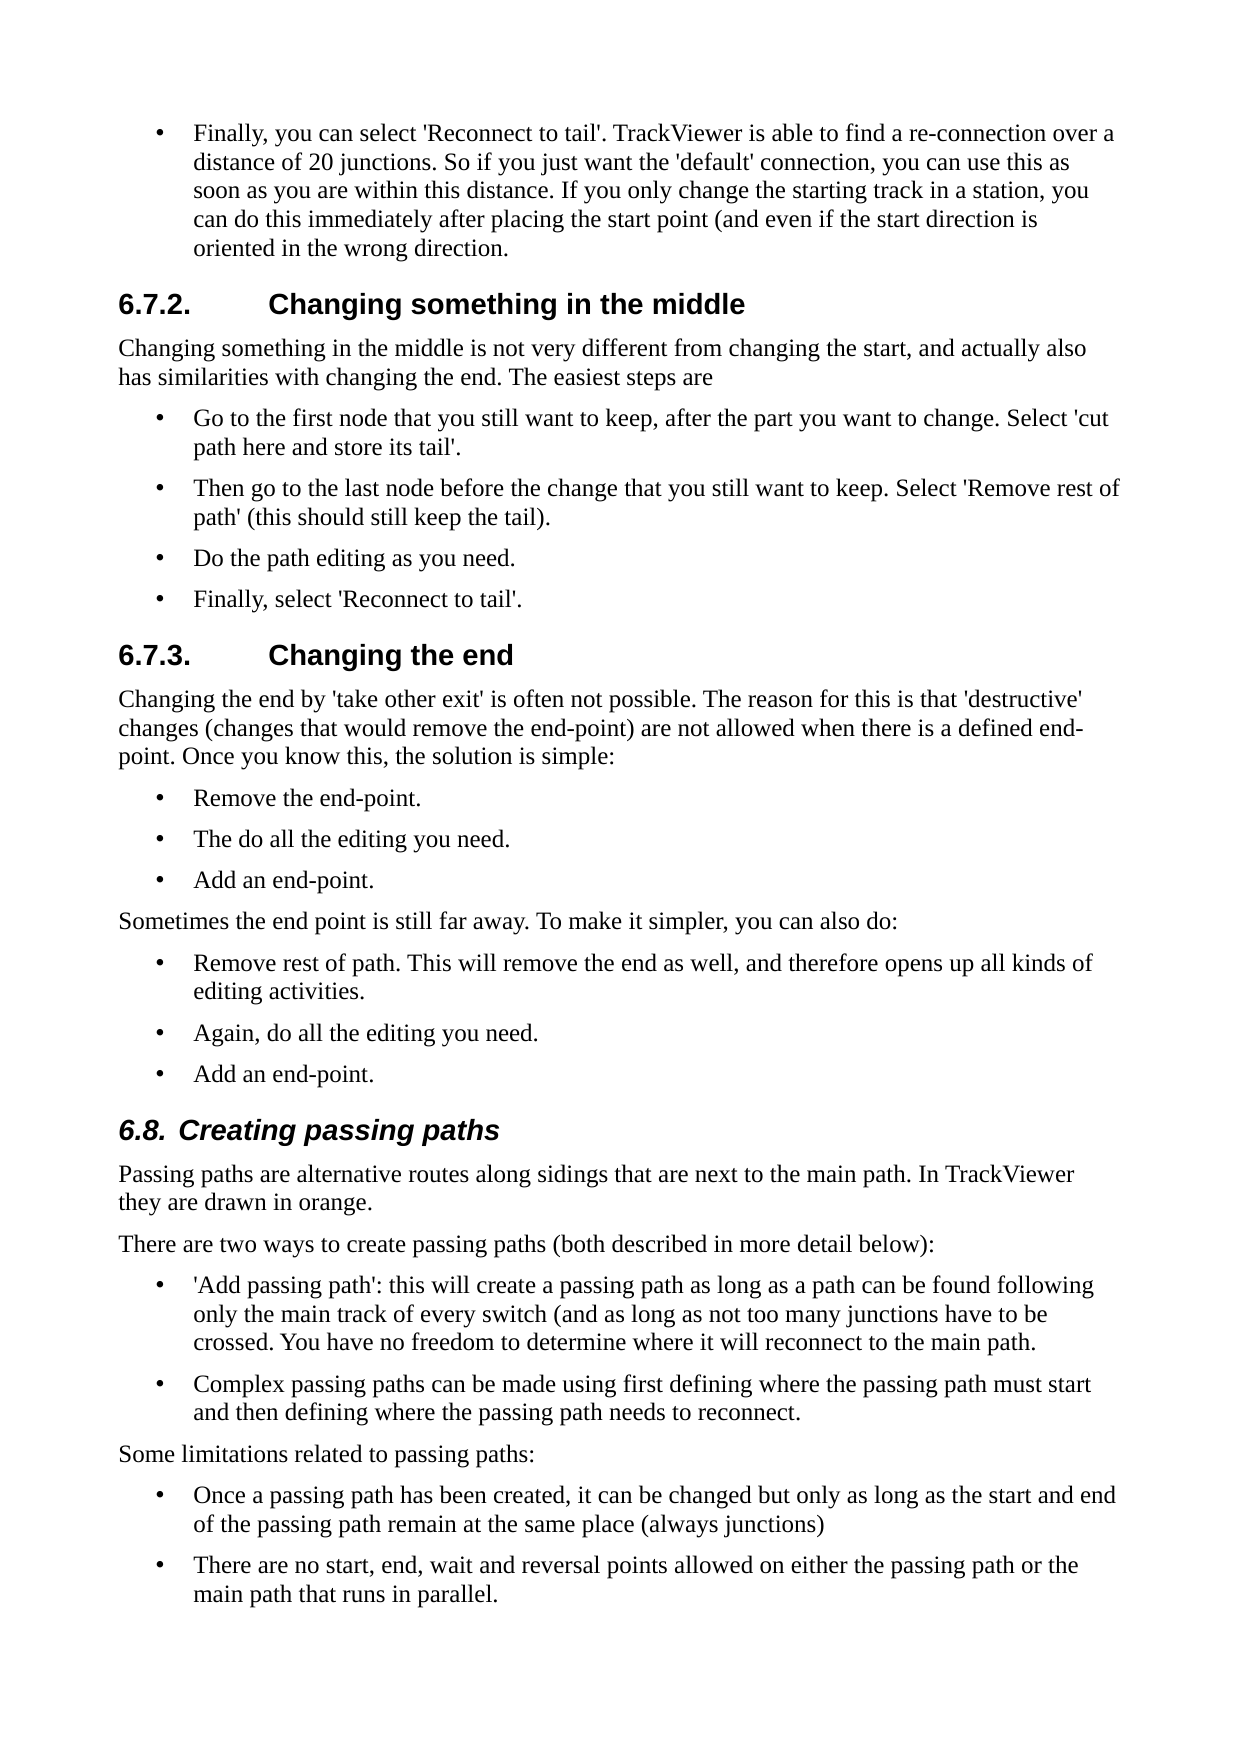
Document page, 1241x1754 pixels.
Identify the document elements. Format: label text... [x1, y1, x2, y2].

list Remove the end-point. [156, 783, 1122, 811]
list Go to the first node that you still want to keep, after the part you want to change. Select 'cut path here and store its tail'. [156, 403, 1122, 460]
list Once a passing path has been created, it can be changed but only as long as the start and end of the passing path remain at the same place (always junctions) [156, 1480, 1122, 1537]
subtitle Creating passing paths [118, 1113, 1122, 1146]
text Changing something in the middle is not very different from changing the start, and actually also has similarities with changing the end. The easiest steps are [118, 333, 1122, 390]
list There are no start, end, wait and reversal points allowed on either the passing path or the main path that runs in parallel. [156, 1550, 1122, 1607]
text There are two ways to create passing paths (both described in more detail below): [118, 1229, 1122, 1257]
text Passing paths are alternative routes along sidings that are next to the main path. In TrackViewer they are drawn in orange. [118, 1159, 1122, 1216]
text Sometimes the end point is still far away. To make it simpler, you can also do: [118, 906, 1122, 935]
list Remove rest of path. This will remove the end as well, and therefore opens up all kinds of editing activities. [156, 948, 1122, 1005]
list Add an end-point. [156, 865, 1122, 894]
list Do the path editing as you need. [156, 543, 1122, 572]
subtitle Changing something in the middle [118, 287, 1122, 320]
list The do all the editing you need. [156, 824, 1122, 853]
text Changing the end by 'take other exit' is often not possible. The reason for this is that 'destructive' changes (changes that would remove the end-point) are not allowed when there is a defined end-point. Once you know this, the solution is simple: [118, 684, 1122, 770]
list Then go to the last node before the change that you still want to keep. Select 'Remove rest of path' (this should still keep the tail). [156, 473, 1122, 530]
list Again, do all the editing you need. [156, 1018, 1122, 1046]
text Some limitations related to passing paths: [118, 1439, 1122, 1467]
list Add an end-point. [156, 1059, 1122, 1088]
list Finally, select 'Reconnect to tail'. [156, 584, 1122, 613]
list 'Add passing path': this will create a passing path as long as a path can be found following only the main track of every switch (and as long as not too many junctions have to be crossed. You have no freedom to determine where it will reconnect to the main path. [156, 1270, 1122, 1356]
subtitle Changing the end [118, 638, 1122, 671]
list Complex passing paths can be made using first defining where the passing path must start and then defining where the passing path needs to reconnect. [156, 1369, 1122, 1426]
list Finally, you can select 'Reconnect to tail'. TrackViewer is able to find a re-connection over a distance of 20 junctions. So if you just want the 'default' connection, you can use this as soon as you are within this distance. If you only change the starting track in a station, you can do this immediately after placing the start point (and even if the start direction is oriented in the wrong direction. [156, 118, 1122, 262]
